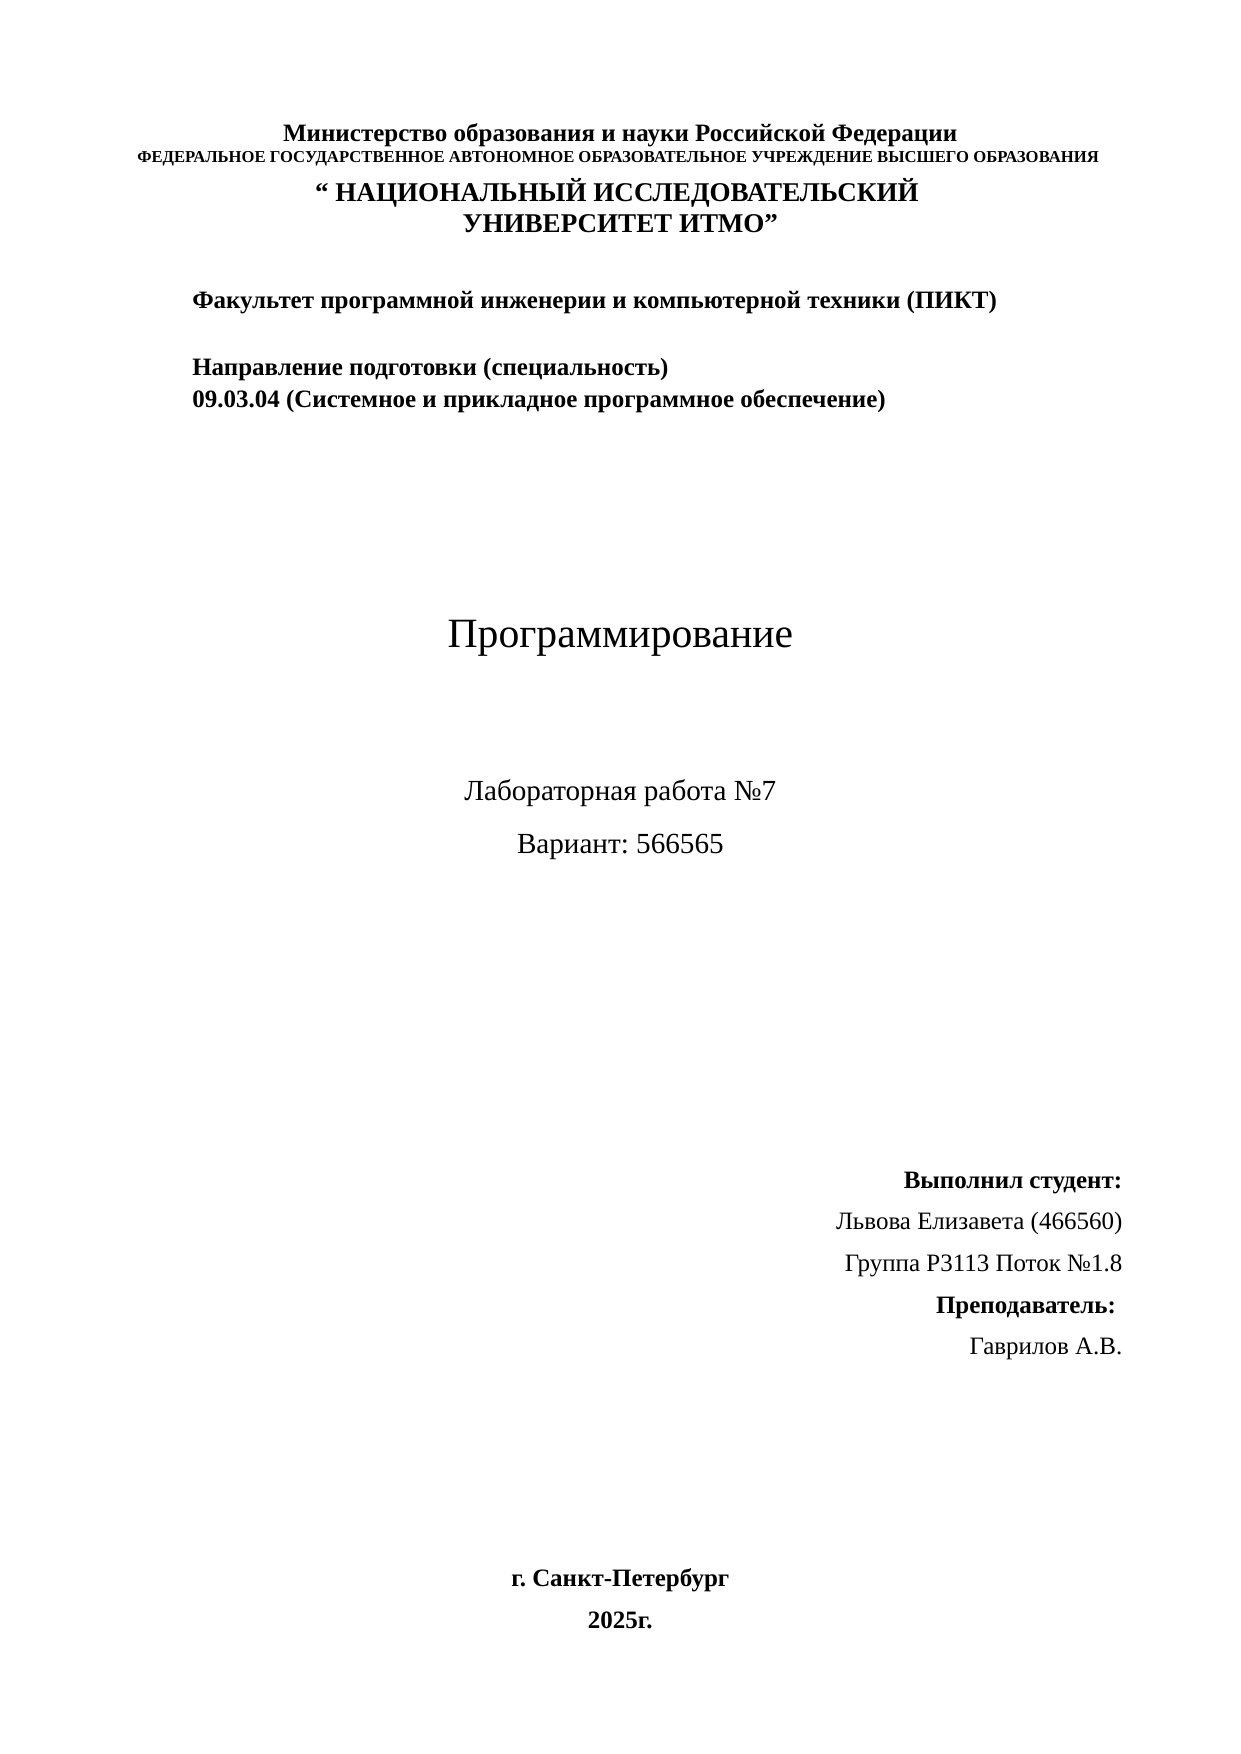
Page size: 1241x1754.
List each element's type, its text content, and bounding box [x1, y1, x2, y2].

text 2025г. [118, 1605, 1122, 1634]
text “ НАЦИОНАЛЬНЫЙ ИССЛЕДОВАТЕЛЬСКИЙ [118, 176, 1122, 207]
text г. Санкт-Петербург [118, 1563, 1122, 1592]
text Программирование [118, 608, 1122, 656]
text УНИВЕРСИТЕТ ИТМО” [118, 207, 1122, 238]
text Львова Елизавета (466560) [118, 1206, 1122, 1235]
text 09.03.04 (Системное и прикладное программное обеспечение) [118, 384, 1122, 413]
text Группа P3113 Поток №1.8 [118, 1248, 1122, 1277]
text Гаврилов А.В. [118, 1331, 1122, 1360]
text Лабораторная работа №7 [118, 773, 1122, 806]
text Преподаватель: [118, 1290, 1122, 1318]
text федеральное государственное автономное образовательное учреждение высшего образования [118, 147, 1122, 166]
text Вариант: 566565 [118, 826, 1122, 859]
text Направление подготовки (специальность) [118, 352, 1122, 380]
text Факультет программной инженерии и компьютерной техники (ПИКТ) [118, 286, 1122, 314]
text Министерство образования и науки Российской Федерации [118, 118, 1122, 147]
text Выполнил студент: [118, 1165, 1122, 1193]
